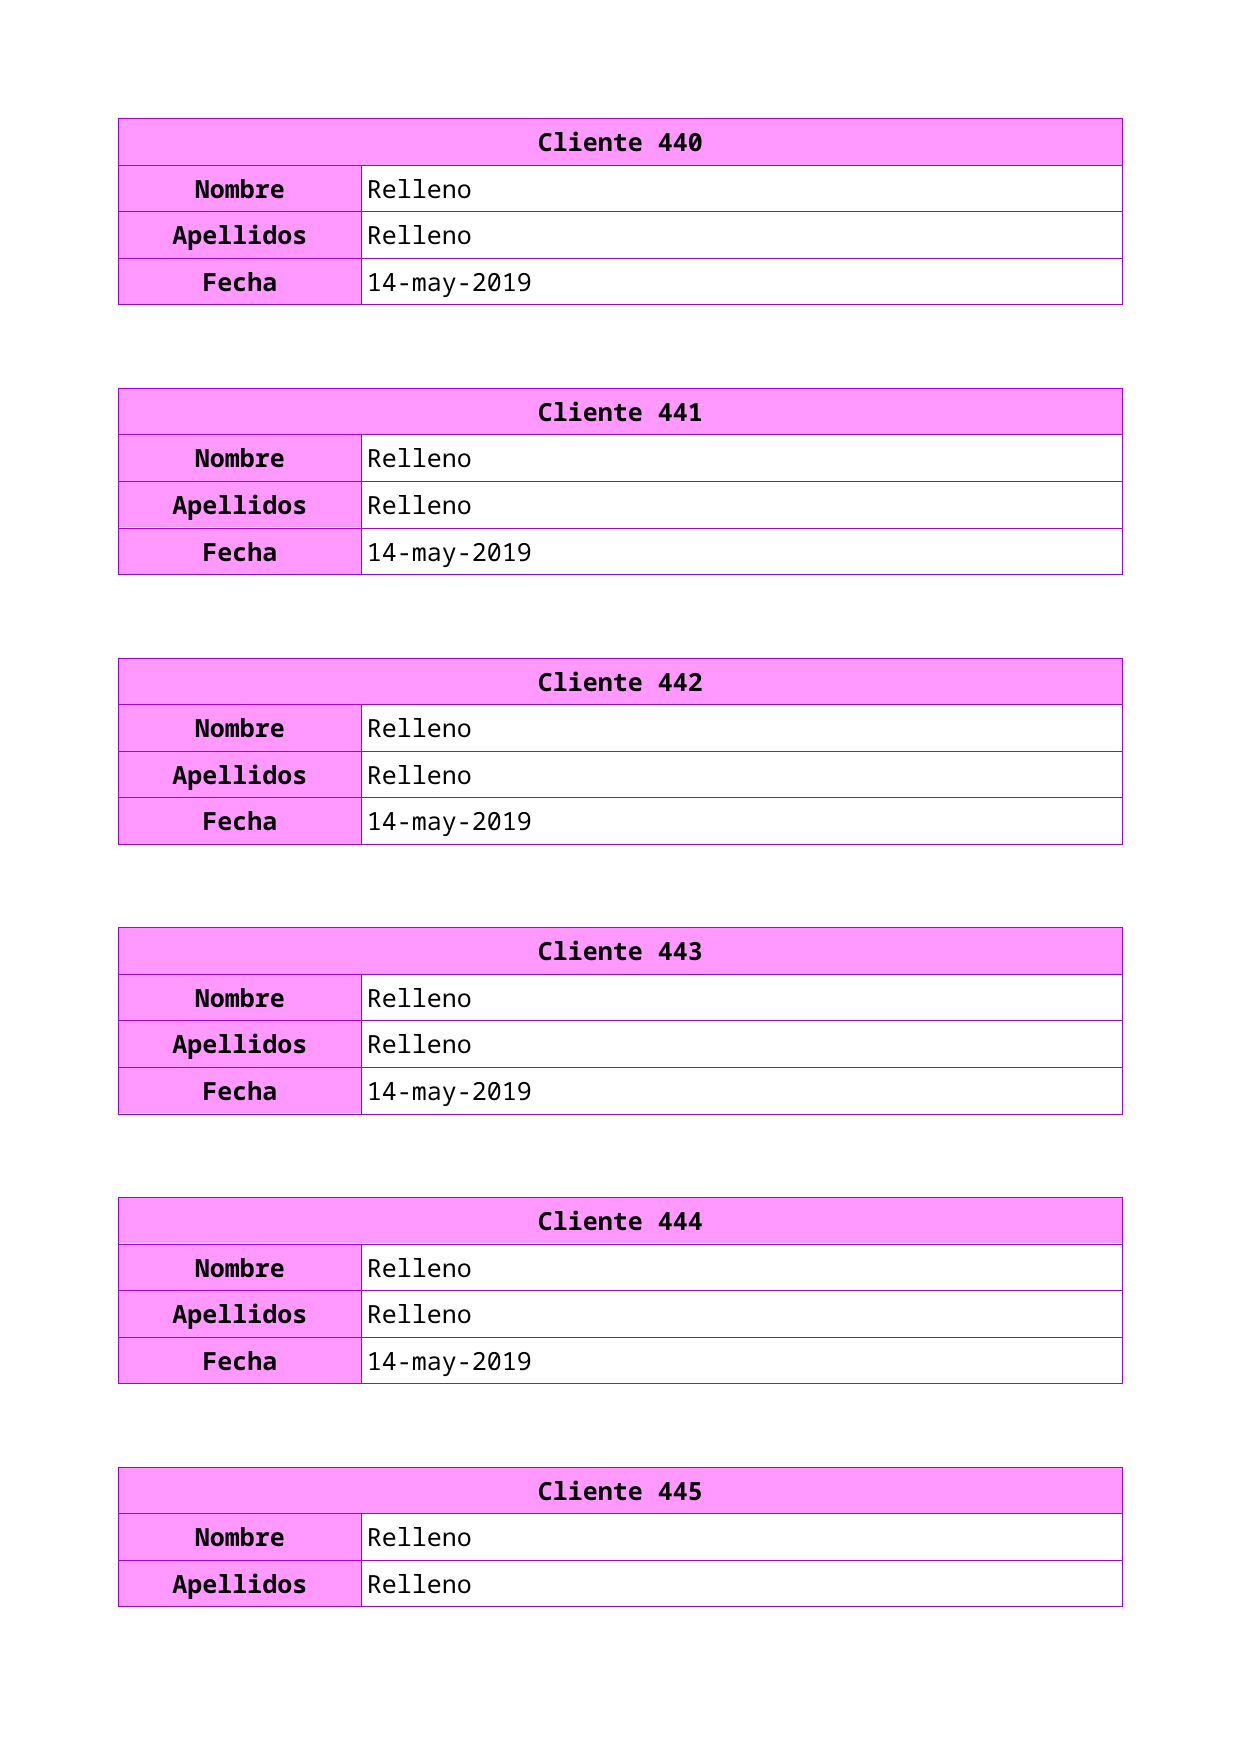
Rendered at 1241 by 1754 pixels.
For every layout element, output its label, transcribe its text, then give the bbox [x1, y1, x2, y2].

table_cell Relleno [362, 166, 1122, 211]
table_cell Nombre [119, 166, 361, 211]
table_cell 14-may-2019 [362, 798, 1122, 844]
table_cell 14-may-2019 [362, 529, 1122, 574]
table_cell Relleno [362, 1291, 1122, 1337]
table_cell 14-may-2019 [362, 1068, 1122, 1113]
table_header Cliente 440 [119, 119, 1122, 165]
table_cell Nombre [119, 705, 361, 751]
table_cell Apellidos [119, 1291, 361, 1337]
table_cell Apellidos [119, 752, 361, 797]
table_cell Fecha [119, 1338, 361, 1383]
table_cell 14-may-2019 [362, 1338, 1122, 1383]
table_cell Nombre [119, 975, 361, 1020]
table_cell Nombre [119, 1514, 361, 1560]
table_cell Relleno [362, 1514, 1122, 1560]
table_cell Relleno [362, 1021, 1122, 1067]
table_cell Fecha [119, 798, 361, 844]
table_cell Apellidos [119, 482, 361, 527]
table_cell Relleno [362, 482, 1122, 527]
table_cell Relleno [362, 752, 1122, 797]
table_cell Apellidos [119, 1561, 361, 1606]
table_header Cliente 444 [119, 1198, 1122, 1243]
table_cell Fecha [119, 259, 361, 304]
table_cell Relleno [362, 1245, 1122, 1290]
table_cell Apellidos [119, 1021, 361, 1067]
table_cell Fecha [119, 529, 361, 574]
table_cell Relleno [362, 1561, 1122, 1606]
table_cell Relleno [362, 975, 1122, 1020]
table_cell Relleno [362, 212, 1122, 258]
table_header Cliente 445 [119, 1468, 1122, 1513]
table_header Cliente 443 [119, 928, 1122, 974]
table_cell Fecha [119, 1068, 361, 1113]
table_header Cliente 441 [119, 389, 1122, 434]
table_cell Relleno [362, 435, 1122, 481]
table_header Cliente 442 [119, 659, 1122, 704]
table_cell Relleno [362, 705, 1122, 751]
table_cell Apellidos [119, 212, 361, 258]
table_cell 14-may-2019 [362, 259, 1122, 304]
table_cell Nombre [119, 1245, 361, 1290]
table_cell Nombre [119, 435, 361, 481]
